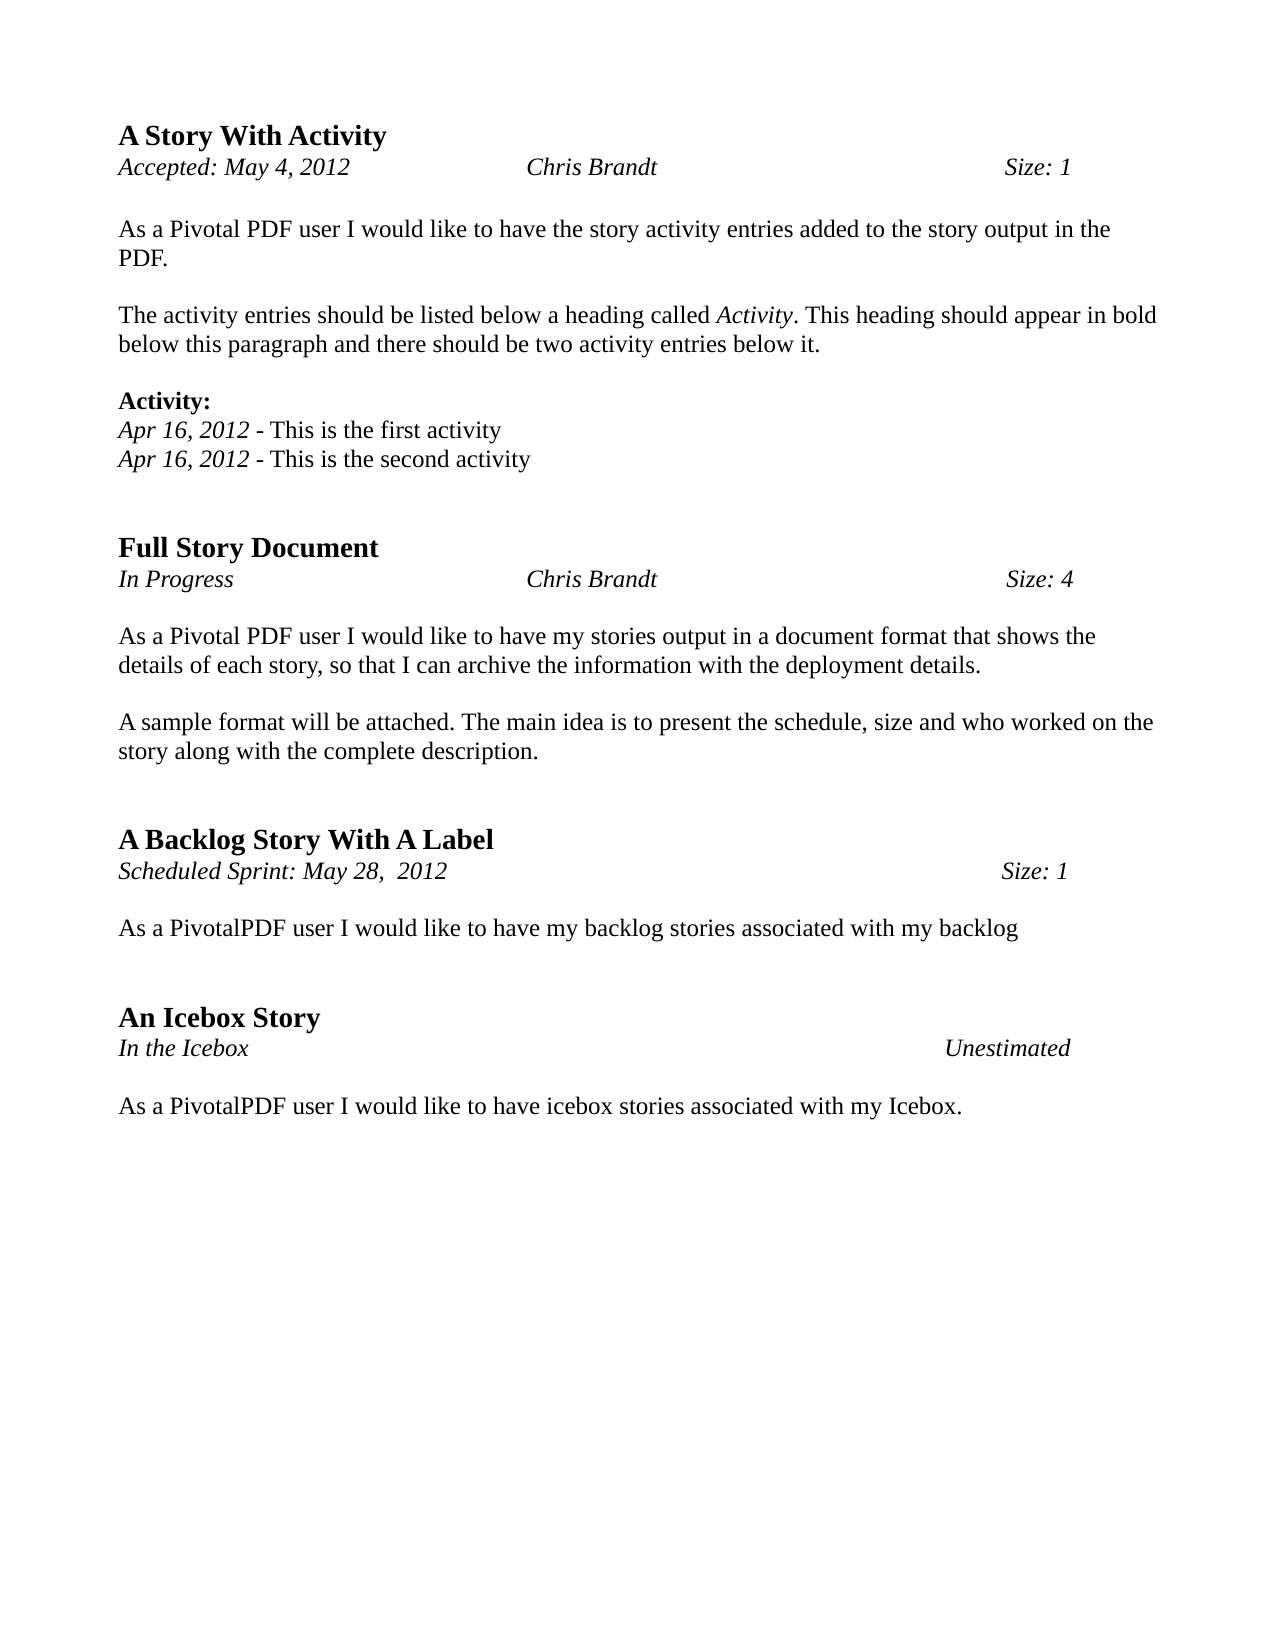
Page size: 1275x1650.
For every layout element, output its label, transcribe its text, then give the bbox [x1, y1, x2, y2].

text A Story With Activity [118, 118, 1157, 152]
text Accepted: May 4, 2012 Chris Brandt Size: 1 [118, 152, 1157, 180]
text As a PivotalPDF user I would like to have icebox stories associated with my Icebox. [118, 1091, 1157, 1119]
text Full Story Document [118, 530, 1157, 564]
text A Backlog Story With A Label [118, 822, 1157, 856]
text The activity entries should be listed below a heading called Activity. This heading should appear in bold below this paragraph and there should be two activity entries below it. [118, 300, 1157, 358]
text A sample format will be attached. The main idea is to present the schedule, size and who worked on the story along with the complete description. [118, 707, 1157, 765]
text Apr 16, 2012 - This is the first activity [118, 415, 1157, 444]
text As a Pivotal PDF user I would like to have my stories output in a document format that shows the details of each story, so that I can archive the information with the deployment details. [118, 621, 1157, 679]
text In Progress Chris Brandt Size: 4 [118, 564, 1157, 592]
text An Icebox Story [118, 1000, 1157, 1033]
text Scheduled Sprint: May 28, 2012 Size: 1 [118, 856, 1157, 885]
text As a Pivotal PDF user I would like to have the story activity entries added to the story output in the PDF. [118, 214, 1157, 271]
text Activity: [118, 386, 1157, 415]
text In the Icebox Unestimated [118, 1033, 1157, 1062]
text Apr 16, 2012 - This is the second activity [118, 444, 1157, 473]
text As a PivotalPDF user I would like to have my backlog stories associated with my backlog [118, 913, 1157, 942]
